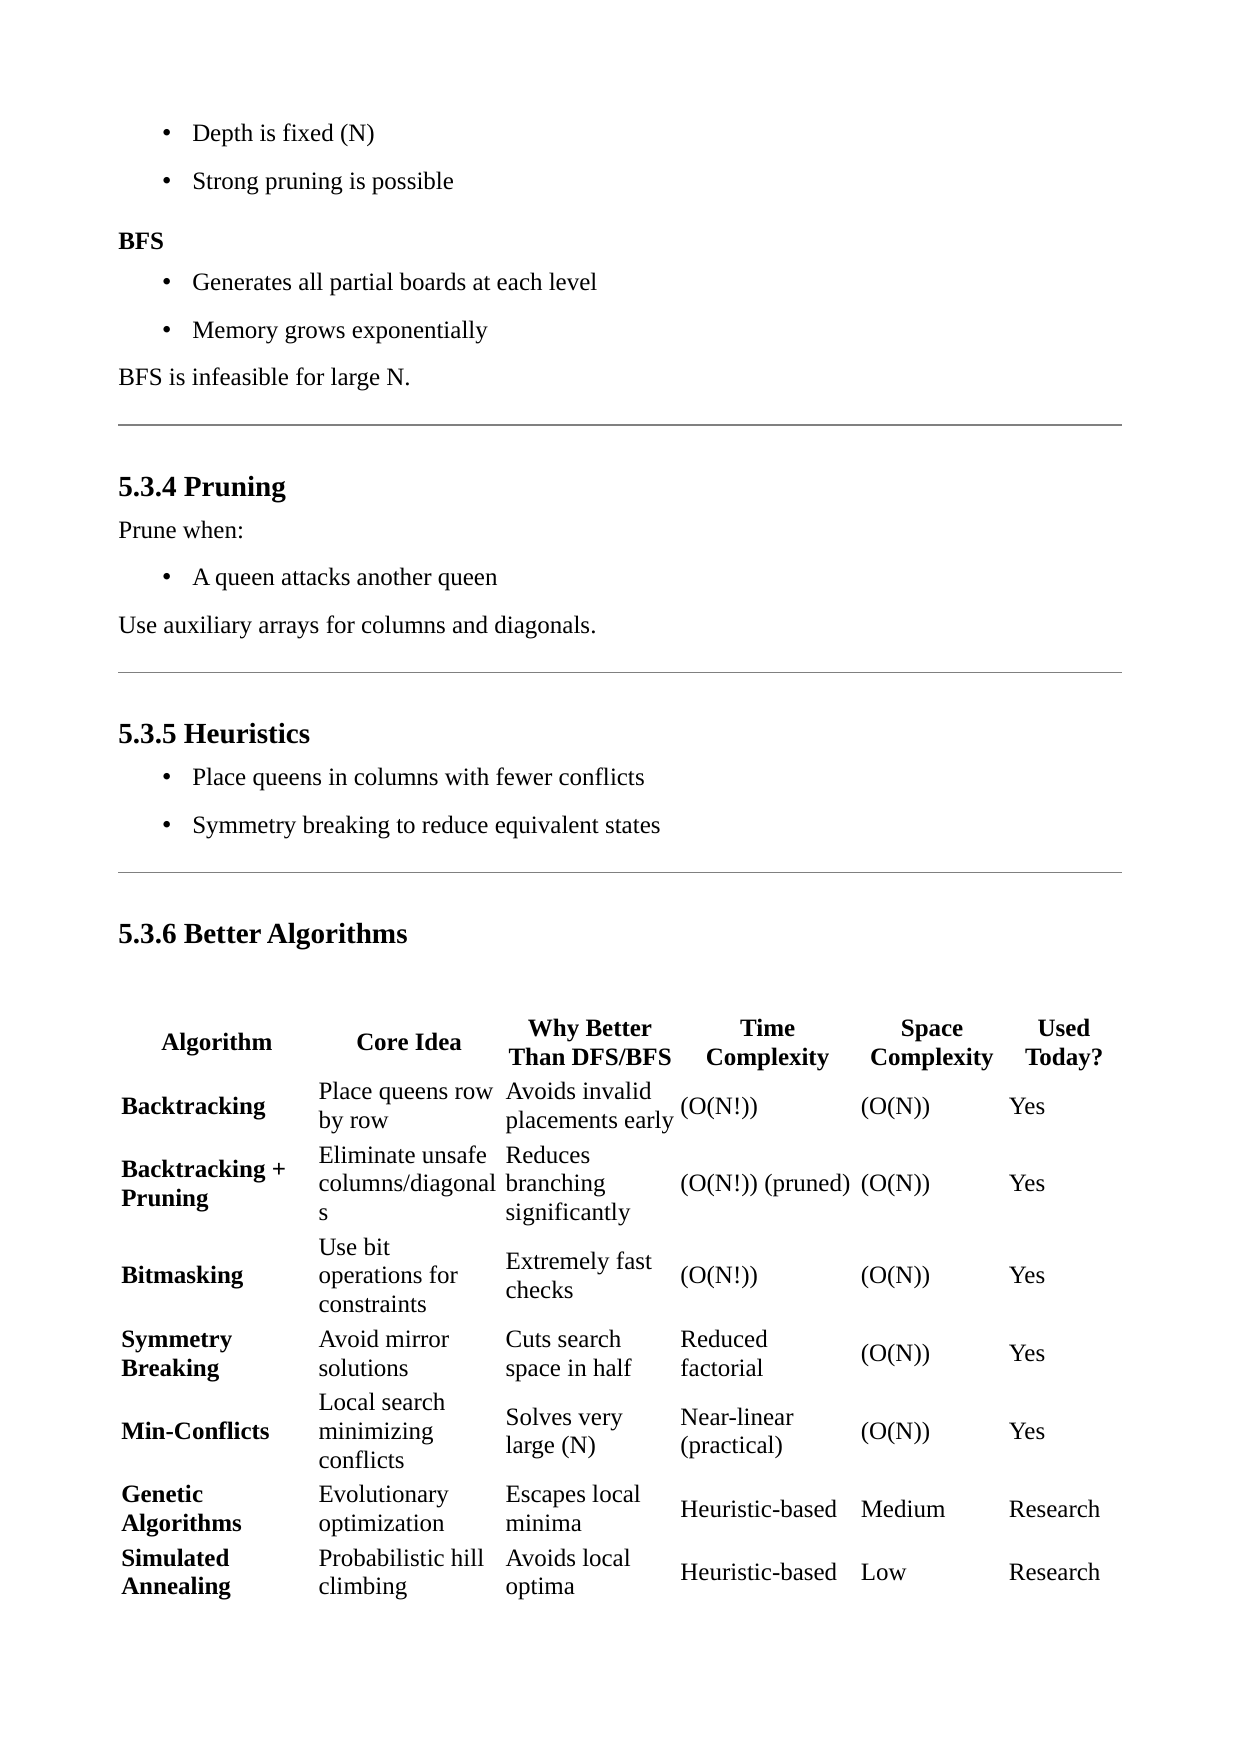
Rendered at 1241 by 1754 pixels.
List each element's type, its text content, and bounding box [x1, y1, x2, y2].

table_cell Simulated Annealing [118, 1540, 315, 1603]
table_cell (O(N)) [858, 1137, 1006, 1229]
table_cell Avoids local optima [503, 1540, 677, 1603]
table_cell (O(N)) [858, 1321, 1006, 1384]
table_header Algorithm [118, 1010, 315, 1073]
table_header Time Complexity [677, 1010, 858, 1073]
list A queen attacks another queen [162, 562, 1122, 591]
table_cell Avoids invalid placements early [503, 1074, 677, 1137]
table_cell Eliminate unsafe columns/diagonals [315, 1137, 502, 1229]
table_cell (O(N)) [858, 1074, 1006, 1137]
text Use auxiliary arrays for columns and diagonals. [118, 610, 1122, 639]
table_cell Use bit operations for constraints [315, 1229, 502, 1321]
table_cell (O(N)) [858, 1384, 1006, 1476]
subtitle 5.3.5 Heuristics [118, 716, 1122, 750]
table_cell Min-Conflicts [118, 1384, 315, 1476]
subtitle 5.3.6 Better Algorithms [118, 917, 1122, 950]
table_cell Low [858, 1540, 1006, 1603]
table_header Why Better Than DFS/BFS [503, 1010, 677, 1073]
table_cell Heuristic-based [677, 1540, 858, 1603]
table_cell Local search minimizing conflicts [315, 1384, 502, 1476]
list Strong pruning is possible [162, 166, 1122, 194]
table_cell Yes [1006, 1384, 1122, 1476]
table_cell Yes [1006, 1137, 1122, 1229]
table_cell Backtracking [118, 1074, 315, 1137]
table_cell Research [1006, 1476, 1122, 1540]
table_header Space Complexity [858, 1010, 1006, 1073]
table_cell Symmetry Breaking [118, 1321, 315, 1384]
table_cell Heuristic-based [677, 1476, 858, 1540]
table_cell Medium [858, 1476, 1006, 1540]
table_cell Yes [1006, 1321, 1122, 1384]
table_cell Genetic Algorithms [118, 1476, 315, 1540]
table_cell Place queens row by row [315, 1074, 502, 1137]
subtitle 5.3.4 Pruning [118, 469, 1122, 502]
table_cell Extremely fast checks [503, 1229, 677, 1321]
table_cell Reduces branching significantly [503, 1137, 677, 1229]
table_cell (O(N!)) [677, 1229, 858, 1321]
table_cell (O(N!)) (pruned) [677, 1137, 858, 1229]
table_cell Yes [1006, 1074, 1122, 1137]
table_cell (O(N)) [858, 1229, 1006, 1321]
table_cell Yes [1006, 1229, 1122, 1321]
subtitle BFS [118, 226, 1122, 254]
table_cell Backtracking + Pruning [118, 1137, 315, 1229]
table_cell Solves very large (N) [503, 1384, 677, 1476]
table_header Used Today? [1006, 1010, 1122, 1073]
table_cell Avoid mirror solutions [315, 1321, 502, 1384]
table_cell Cuts search space in half [503, 1321, 677, 1384]
table_cell Near-linear (practical) [677, 1384, 858, 1476]
table_header Core Idea [315, 1010, 502, 1073]
list Place queens in columns with fewer conflicts [162, 762, 1122, 791]
text BFS is infeasible for large N. [118, 362, 1122, 391]
list Symmetry breaking to reduce equivalent states [162, 810, 1122, 839]
table_cell Probabilistic hill climbing [315, 1540, 502, 1603]
table_cell Evolutionary optimization [315, 1476, 502, 1540]
list Generates all partial boards at each level [162, 267, 1122, 296]
table_cell (O(N!)) [677, 1074, 858, 1137]
table_cell Bitmasking [118, 1229, 315, 1321]
table_cell Reduced factorial [677, 1321, 858, 1384]
list Depth is fixed (N) [162, 118, 1122, 147]
text Prune when: [118, 515, 1122, 543]
table_cell Research [1006, 1540, 1122, 1603]
list Memory grows exponentially [162, 315, 1122, 343]
table_cell Escapes local minima [503, 1476, 677, 1540]
